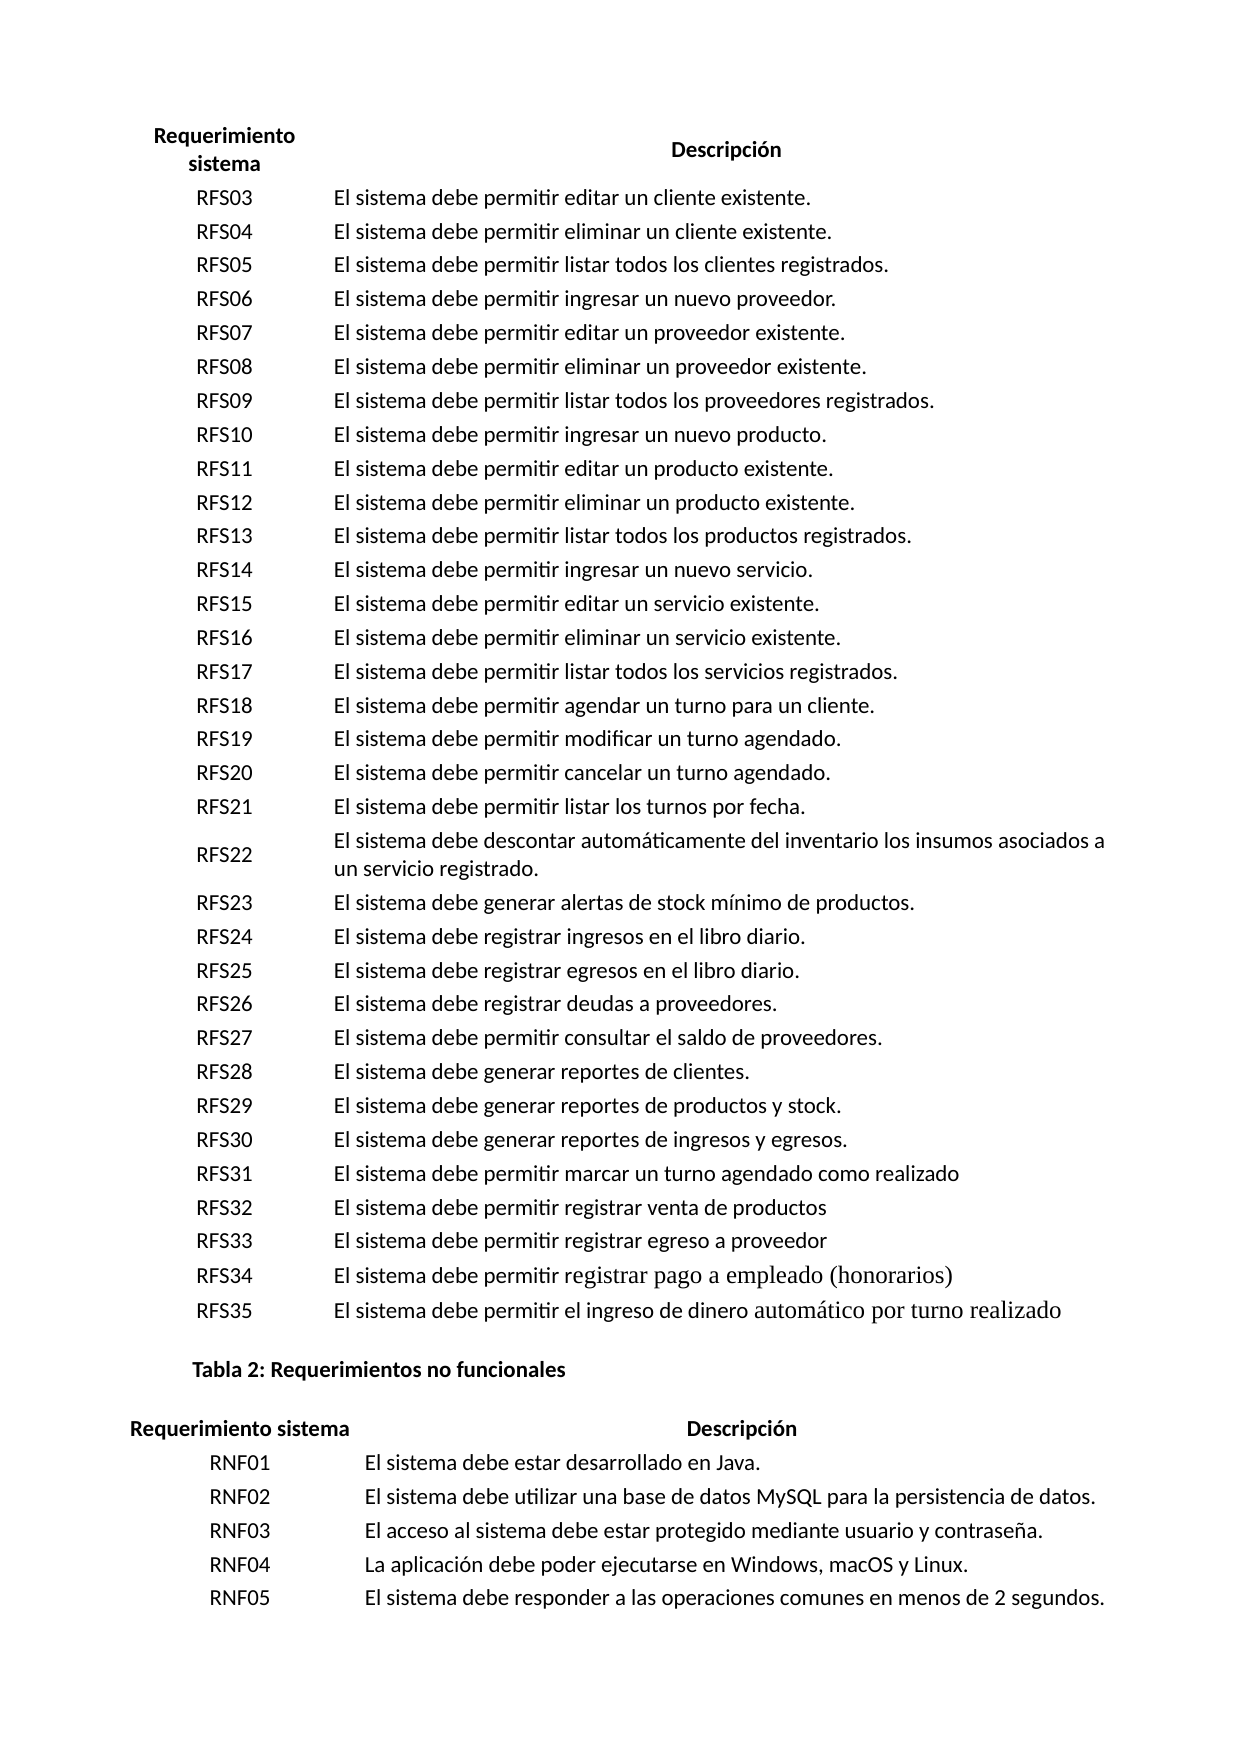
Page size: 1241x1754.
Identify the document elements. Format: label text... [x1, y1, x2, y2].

table_cell RFS05 [118, 248, 331, 282]
table_cell El sistema debe permitir eliminar un cliente existente. [331, 214, 1122, 248]
table_cell El sistema debe permitir modificar un turno agendado. [331, 722, 1122, 756]
table_cell El sistema debe permitir listar todos los productos registrados. [331, 519, 1122, 552]
table_cell El sistema debe responder a las operaciones comunes en menos de 2 segundos. [362, 1581, 1122, 1614]
table_cell El sistema debe generar alertas de stock mínimo de productos. [331, 885, 1122, 919]
table_header Requerimiento sistema [118, 1411, 362, 1445]
table_cell RFS24 [118, 919, 331, 953]
table_cell RFS13 [118, 519, 331, 552]
table_cell RFS16 [118, 620, 331, 654]
table_cell El sistema debe permitir marcar un turno agendado como realizado [331, 1156, 1122, 1190]
table_cell RFS22 [118, 823, 331, 885]
table_cell RFS03 [118, 180, 331, 214]
table_cell El sistema debe permitir editar un cliente existente. [331, 180, 1122, 214]
table_cell RFS11 [118, 451, 331, 485]
table_cell RFS14 [118, 553, 331, 586]
table_cell El sistema debe permitir agendar un turno para un cliente. [331, 688, 1122, 722]
table_cell El sistema debe permitir consultar el saldo de proveedores. [331, 1021, 1122, 1054]
table_cell El sistema debe permitir eliminar un proveedor existente. [331, 349, 1122, 383]
table_cell El sistema debe utilizar una base de datos MySQL para la persistencia de datos. [362, 1479, 1122, 1513]
table_cell El sistema debe registrar egresos en el libro diario. [331, 953, 1122, 987]
table_cell RFS35 [118, 1293, 331, 1327]
table_cell El acceso al sistema debe estar protegido mediante usuario y contraseña. [362, 1513, 1122, 1547]
table_cell El sistema debe permitir el ingreso de dinero automático por turno realizado [331, 1293, 1122, 1327]
table_cell RNF02 [118, 1479, 362, 1513]
table_cell RFS04 [118, 214, 331, 248]
table_cell RFS32 [118, 1190, 331, 1224]
table_cell El sistema debe permitir registrar venta de productos [331, 1190, 1122, 1224]
table_cell RFS26 [118, 987, 331, 1021]
table_cell RFS30 [118, 1122, 331, 1156]
table_cell RFS29 [118, 1088, 331, 1122]
table_cell El sistema debe permitir ingresar un nuevo servicio. [331, 553, 1122, 586]
table_cell La aplicación debe poder ejecutarse en Windows, macOS y Linux. [362, 1547, 1122, 1581]
table_cell RFS07 [118, 315, 331, 349]
table_cell RNF04 [118, 1547, 362, 1581]
table_cell El sistema debe permitir editar un proveedor existente. [331, 315, 1122, 349]
table_cell El sistema debe registrar deudas a proveedores. [331, 987, 1122, 1021]
table_cell RFS25 [118, 953, 331, 987]
table_cell El sistema debe permitir eliminar un producto existente. [331, 485, 1122, 518]
table_cell RFS09 [118, 383, 331, 417]
table_cell El sistema debe permitir listar todos los proveedores registrados. [331, 383, 1122, 417]
table_cell RNF03 [118, 1513, 362, 1547]
table_cell El sistema debe permitir registrar pago a empleado (honorarios) [331, 1258, 1122, 1292]
table_cell RFS06 [118, 282, 331, 315]
table_header Descripción [362, 1411, 1122, 1445]
table_cell El sistema debe generar reportes de clientes. [331, 1054, 1122, 1088]
table_cell RNF01 [118, 1445, 362, 1479]
table_cell El sistema debe descontar automáticamente del inventario los insumos asociados a un servicio registrado. [331, 823, 1122, 885]
table_cell RFS21 [118, 789, 331, 823]
table_cell RFS12 [118, 485, 331, 518]
table_cell El sistema debe permitir listar los turnos por fecha. [331, 789, 1122, 823]
table_cell El sistema debe permitir editar un servicio existente. [331, 586, 1122, 620]
table_cell El sistema debe generar reportes de ingresos y egresos. [331, 1122, 1122, 1156]
table_cell El sistema debe permitir listar todos los clientes registrados. [331, 248, 1122, 282]
table_cell RFS19 [118, 722, 331, 756]
table_cell RFS34 [118, 1258, 331, 1292]
table_cell RFS08 [118, 349, 331, 383]
table_cell El sistema debe permitir cancelar un turno agendado. [331, 756, 1122, 789]
table_cell RFS33 [118, 1224, 331, 1257]
table_cell RFS18 [118, 688, 331, 722]
table_cell RFS17 [118, 654, 331, 688]
table_cell RFS27 [118, 1021, 331, 1054]
table_cell RFS31 [118, 1156, 331, 1190]
table_cell El sistema debe generar reportes de productos y stock. [331, 1088, 1122, 1122]
table_cell El sistema debe registrar ingresos en el libro diario. [331, 919, 1122, 953]
table_cell RFS23 [118, 885, 331, 919]
table_cell El sistema debe permitir listar todos los servicios registrados. [331, 654, 1122, 688]
table_cell RFS10 [118, 417, 331, 451]
table_cell El sistema debe permitir ingresar un nuevo proveedor. [331, 282, 1122, 315]
table_cell RFS20 [118, 756, 331, 789]
table_cell El sistema debe permitir eliminar un servicio existente. [331, 620, 1122, 654]
table_cell El sistema debe permitir ingresar un nuevo producto. [331, 417, 1122, 451]
table_cell RNF05 [118, 1581, 362, 1614]
table_cell RFS15 [118, 586, 331, 620]
table_cell El sistema debe permitir editar un producto existente. [331, 451, 1122, 485]
table_cell El sistema debe estar desarrollado en Java. [362, 1445, 1122, 1479]
text Tabla 2: Requerimientos no funcionales [118, 1355, 1122, 1383]
table_header Requerimiento sistema [118, 118, 331, 180]
table_cell El sistema debe permitir registrar egreso a proveedor [331, 1224, 1122, 1257]
table_header Descripción [331, 118, 1122, 180]
table_cell RFS28 [118, 1054, 331, 1088]
